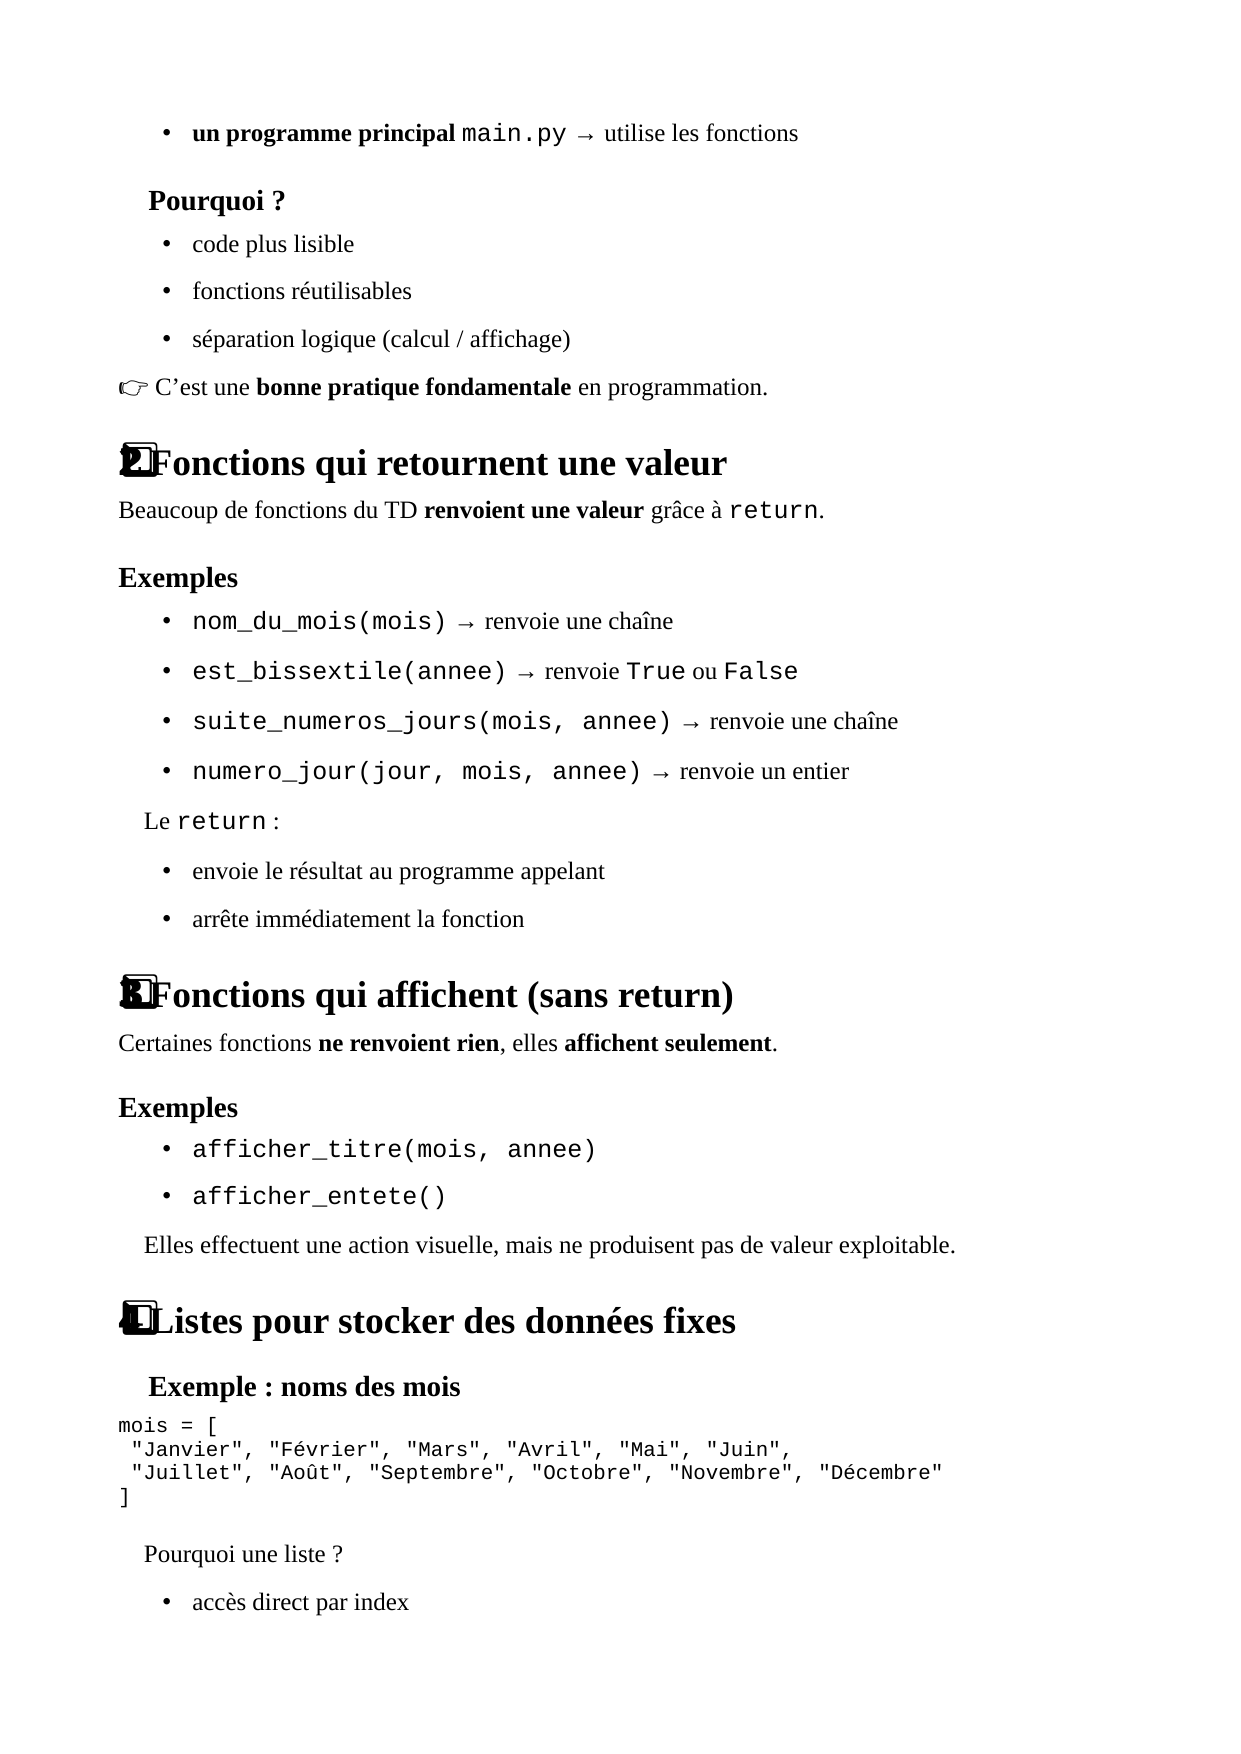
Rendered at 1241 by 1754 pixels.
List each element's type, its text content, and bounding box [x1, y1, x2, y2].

list séparation logique (calcul / affichage) [162, 324, 1122, 353]
text "Janvier", "Février", "Mars", "Avril", "Mai", "Juin", [118, 1439, 1122, 1462]
list nom_du_mois(mois) → renvoie une chaîne [162, 606, 1122, 637]
list afficher_entete() [162, 1183, 1122, 1212]
subtitle 🧠 Pourquoi ? [118, 183, 1122, 216]
list arrête immédiatement la fonction [162, 904, 1122, 933]
list afficher_titre(mois, annee) [162, 1136, 1122, 1164]
list accès direct par index [162, 1587, 1122, 1615]
list un programme principal main.py → utilise les fonctions [162, 118, 1122, 149]
subtitle 🔹 Exemple : noms des mois [118, 1369, 1122, 1402]
list est_bissextile(annee) → renvoie True ou False [162, 656, 1122, 687]
text 🧠 Pourquoi une liste ? [118, 1539, 1122, 1568]
list fonctions réutilisables [162, 276, 1122, 305]
text ] [118, 1486, 1122, 1509]
text 🧠 Elles effectuent une action visuelle, mais ne produisent pas de valeur exploitable. [118, 1230, 1122, 1259]
text 🧠 Le return : [118, 806, 1122, 837]
subtitle Exemples [118, 560, 1122, 594]
text Beaucoup de fonctions du TD renvoient une valeur grâce à return. [118, 496, 1122, 526]
list suite_numeros_jours(mois, annee) → renvoie une chaîne [162, 706, 1122, 737]
subtitle Exemples [118, 1090, 1122, 1124]
subtitle 2️⃣ Fonctions qui retournent une valeur [118, 440, 1122, 483]
text Certaines fonctions ne renvoient rien, elles affichent seulement. [118, 1028, 1122, 1057]
list envoie le résultat au programme appelant [162, 856, 1122, 885]
text mois = [ [118, 1415, 1122, 1439]
list code plus lisible [162, 229, 1122, 257]
subtitle 4️⃣ Listes pour stocker des données fixes [118, 1299, 1122, 1342]
subtitle 3️⃣ Fonctions qui affichent (sans return) [118, 972, 1122, 1015]
text "Juillet", "Août", "Septembre", "Octobre", "Novembre", "Décembre" [118, 1462, 1122, 1486]
text 👉 C’est une bonne pratique fondamentale en programmation. [118, 372, 1122, 400]
list numero_jour(jour, mois, annee) → renvoie un entier [162, 756, 1122, 787]
